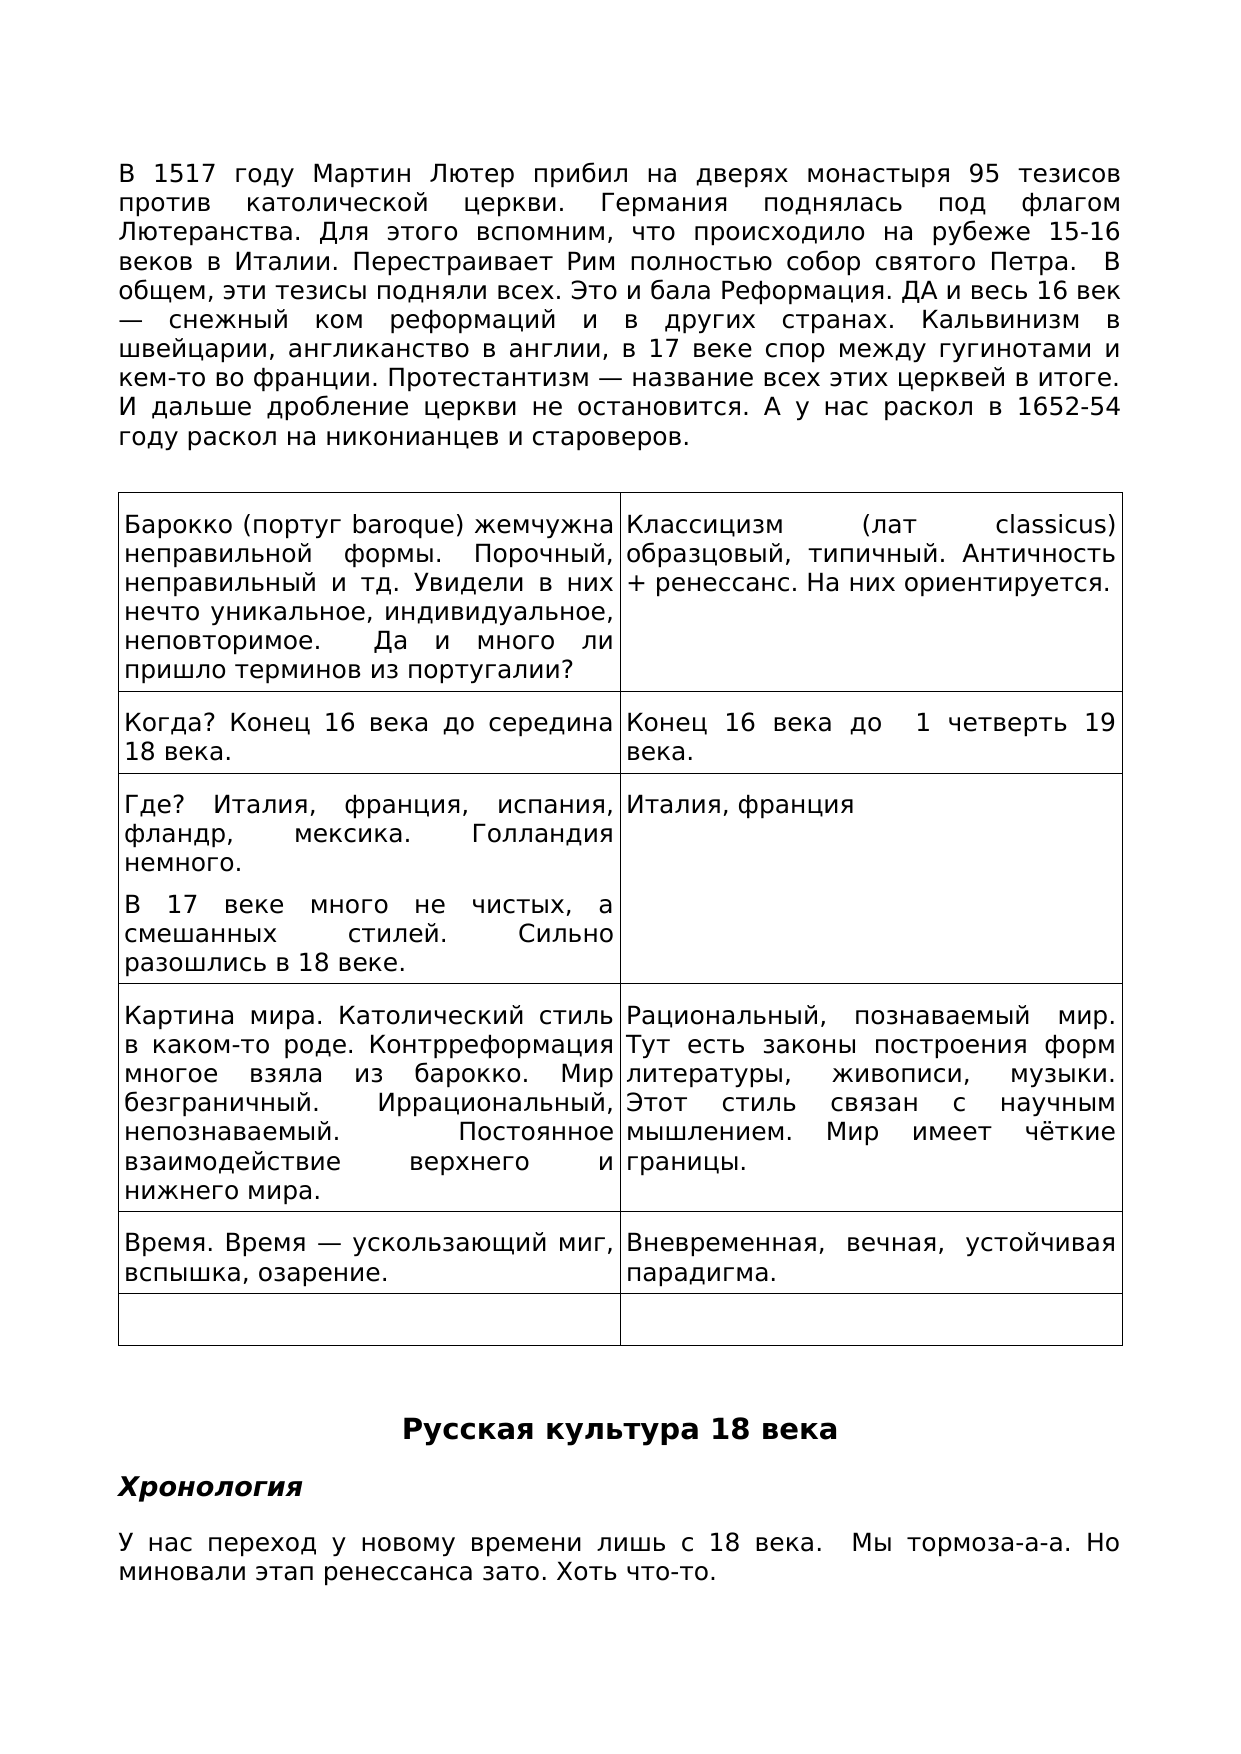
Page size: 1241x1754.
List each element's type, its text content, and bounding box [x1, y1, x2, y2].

text В 1517 году Мартин Лютер прибил на дверях монастыря 95 тезисов против католической церкви. Германия поднялась под флагом Лютеранства. Для этого вспомним, что происходило на рубеже 15-16 веков в Италии. Перестраивает Рим полностью собор святого Петра. В общем, эти тезисы подняли всех. Это и бала Реформация. ДА и весь 16 век — снежный ком реформаций и в других странах. Кальвинизм в швейцарии, англиканство в англии, в 17 веке спор между гугинотами и кем-то во франции. Протестантизм — название всех этих церквей в итоге. И дальше дробление церкви не остановится. А у нас раскол в 1652-54 году раскол на никонианцев и староверов. [118, 159, 1122, 451]
table_cell Вневременная, вечная, устойчивая парадигма. [621, 1212, 1122, 1293]
subtitle Русская культура 18 века [118, 1412, 1122, 1446]
table_cell [621, 1294, 1122, 1345]
subtitle Хронология [118, 1472, 1122, 1503]
table_cell Италия, франция [621, 774, 1122, 983]
table_header Классицизм (лат classicus) образцовый, типичный. Античность + ренессанс. На них ориентируется. [621, 493, 1122, 691]
table_cell Картина мира. Католический стиль в каком-то роде. Контрреформация многое взяла из барокко. Мир безграничный. Иррациональный, непознаваемый. Постоянное взаимодействие верхнего и нижнего мира. [119, 984, 620, 1211]
table_cell Время. Время — ускользающий миг, вспышка, озарение. [119, 1212, 620, 1293]
table_cell Когда? Конец 16 века до середина 18 века. [119, 692, 620, 772]
table_cell Рациональный, познаваемый мир. Тут есть законы построения форм литературы, живописи, музыки. Этот стиль связан с научным мышлением. Мир имеет чёткие границы. [621, 984, 1122, 1211]
table_cell [119, 1294, 620, 1345]
text У нас переход у новому времени лишь с 18 века. Мы тормоза-а-а. Но миновали этап ренессанса зато. Хоть что-то. [118, 1528, 1122, 1586]
table_header Барокко (португ baroque) жемчужна неправильной формы. Порочный, неправильный и тд. Увидели в них нечто уникальное, индивидуальное, неповторимое. Да и много ли пришло терминов из португалии? [119, 493, 620, 691]
table_cell Где? Италия, франция, испания, фландр, мексика. Голландия немного. В 17 веке много не чистых, а смешанных стилей. Сильно разошлись в 18 веке. [119, 774, 620, 983]
table_cell Конец 16 века до 1 четверть 19 века. [621, 692, 1122, 772]
